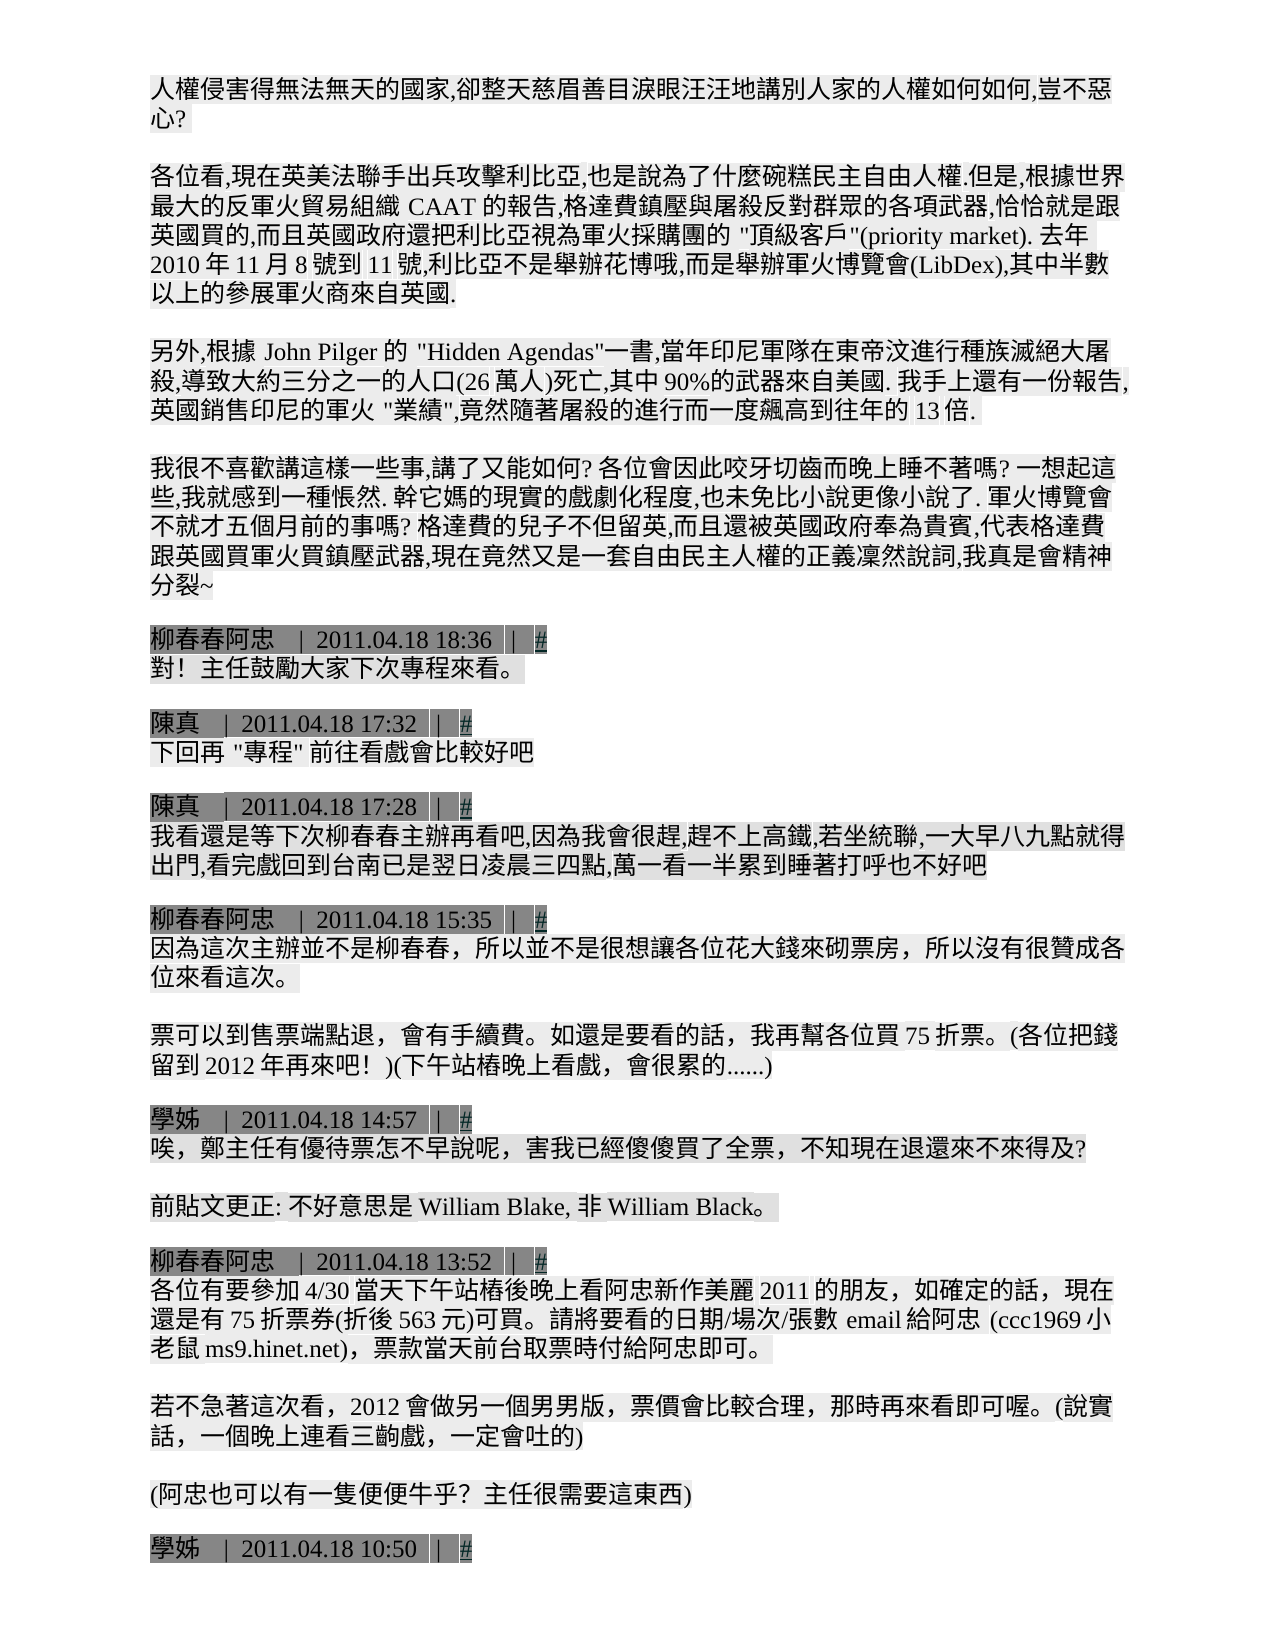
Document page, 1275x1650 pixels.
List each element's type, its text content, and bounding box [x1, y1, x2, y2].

text 我看還是等下次柳春春主辦再看吧,因為我會很趕,趕不上高鐵,若坐統聯,一大早八九點就得出門,看完戲回到台南已是翌日凌晨三四點,萬一看一半累到睡著打呼也不好吧 [150, 822, 1125, 880]
text 對！主任鼓勵大家下次專程來看。 [150, 654, 1125, 684]
text 下回再 "專程" 前往看戲會比較好吧 [150, 738, 1125, 767]
text 陳真 | 2011.04.18 17:28 | # [150, 792, 1125, 822]
text 柳春春阿忠 | 2011.04.18 18:36 | # [150, 625, 1125, 654]
text 學姊 | 2011.04.18 10:50 | # [150, 1534, 1125, 1563]
text 柳春春阿忠 | 2011.04.18 15:35 | # [150, 905, 1125, 934]
text 學姊 | 2011.04.18 14:57 | # [150, 1105, 1125, 1134]
text 各位有要參加4/30當天下午站樁後晚上看阿忠新作美麗2011的朋友，如確定的話，現在還是有75折票券(折後563元)可買。請將要看的日期/場次/張數 email給阿忠 (ccc1969小老鼠ms9.hinet.net)，票款當天前台取票時付給阿忠即可。 若不急著這次看，2012會做另一個男男版，票價會比較合理，那時再來看即可喔。(說實話，一個晚上連看三齣戲，一定會吐的) (阿忠也可以有一隻便便牛乎？主任很需要這東西) [150, 1276, 1125, 1509]
text 因為這次主辦並不是柳春春，所以並不是很想讓各位花大錢來砌票房，所以沒有很贊成各位來看這次。 票可以到售票端點退，會有手續費。如還是要看的話，我再幫各位買75折票。(各位把錢留到2012年再來吧！)(下午站樁晚上看戲，會很累的......) [150, 934, 1125, 1080]
text 柳春春阿忠 | 2011.04.18 13:52 | # [150, 1247, 1125, 1276]
text 陳真 | 2011.04.18 17:32 | # [150, 709, 1125, 738]
text 李秉叡同學所貼王丹文章,我沒看,只看了李同學所說的 "好問題",也就是王丹所問: "台灣的中華民國政府是不是應當支持大陸的民主運動以及海外民運？" 我倒覺得這是個笨問題,這就好像問說 "俺是否應當支持隔壁王小美的家庭民主解放運動及其戶外自由交友運動"? 當然不行. 因為這不是廢話嗎! 既然是 "民" 主,我又不是隔壁家庭的 "國民",憑什麼湊熱鬧? 而且,我憑什麼去參與我所知無幾甚至一無所知的另一個家庭之內部事務? 萬一隔壁小美與我關係匪淺利害與共的話,我就更沒有立場去幫隔壁進行什麼民主運動了. 以美國為首的西方列強,最喜歡 "輸出民主" 了.這詞不是我發明的,而是這些混蛋國家近十幾年來所高舉的一個混帳口號. 所謂輸出民主,就是輸出暴力與影響力,據為地盤;輸出民主的方法包括輸出飛彈,輸出毒氣,輸出暗殺小組,輸出各種形式的暴力,輸出威脅利誘分化挑撥等等等. 凡是被 "輸出" 的國家,一個比一個慘,例如伊拉克阿富汗便是兩個明顯例子,現在又多了一個利比亞. 做為一個極端厭惡軍火的反戰人士,我常有個困惑: 今天要不是中國武力還算強盛,恐怕老早重演日軍侵華或八國聯軍續集,就像切蛋糕一樣,老早生靈塗炭,被東西洋列強給一塊塊瓜分吞食. 我當然不是說所以我們應努力擴展軍備,防止各方入侵,而是說,我們應該腦袋清楚地反對這樣那樣一些荒謬卑劣居心叵測的所謂 "民主輸出". 為了防止愛台灣的蠢蛋們講些蠢話,我只好無奈地做個低能的無聊聲明" 我當然不是說凡事都能以 "不得干涉內政" 來充當擋箭牌;只要是涉及基本人權侵害的事端,當然大家都能同聲譴責. 但這樣一種譴責,若由任何一個政權來發聲,我都會覺得很惡心;就如美國老是指摘中國的人權問題,實在惡心到爆,因為這時候,所謂人權只是一種攻擊異己的武器.一個侵害他人人權侵害得無法無天的國家,卻整天慈眉善目淚眼汪汪地講別人家的人權如何如何,豈不惡心? 各位看,現在英美法聯手出兵攻擊利比亞,也是說為了什麼碗糕民主自由人權.但是,根據世界最大的反軍火貿易組織 CAAT 的報告,格達費鎮壓與屠殺反對群眾的各項武器,恰恰就是跟英國買的,而且英國政府還把利比亞視為軍火採購團的 "頂級客戶"(priority market). 去年 2010年11月8號到11號,利比亞不是舉辦花博哦,而是舉辦軍火博覽會(LibDex),其中半數以上的參展軍火商來自英國. 另外,根據 John Pilger 的 "Hidden Agendas"一書,當年印尼軍隊在東帝汶進行種族滅絕大屠殺,導致大約三分之一的人口(26萬人)死亡,其中90%的武器來自美國. 我手上還有一份報告,英國銷售印尼的軍火 "業績",竟然隨著屠殺的進行而一度飆高到往年的13倍. 我很不喜歡講這樣一些事,講了又能如何? 各位會因此咬牙切齒而晚上睡不著嗎? 一想起這些,我就感到一種悵然. 幹它媽的現實的戲劇化程度,也未免比小說更像小說了. 軍火博覽會不就才五個月前的事嗎? 格達費的兒子不但留英,而且還被英國政府奉為貴賓,代表格達費跟英國買軍火買鎮壓武器,現在竟然又是一套自由民主人權的正義凜然說詞,我真是會精神分裂~ [150, 75, 1125, 600]
text 唉，鄭主任有優待票怎不早說呢，害我已經傻傻買了全票，不知現在退還來不來得及? 前貼文更正: 不好意思是William Blake, 非William Black。 [150, 1134, 1125, 1222]
